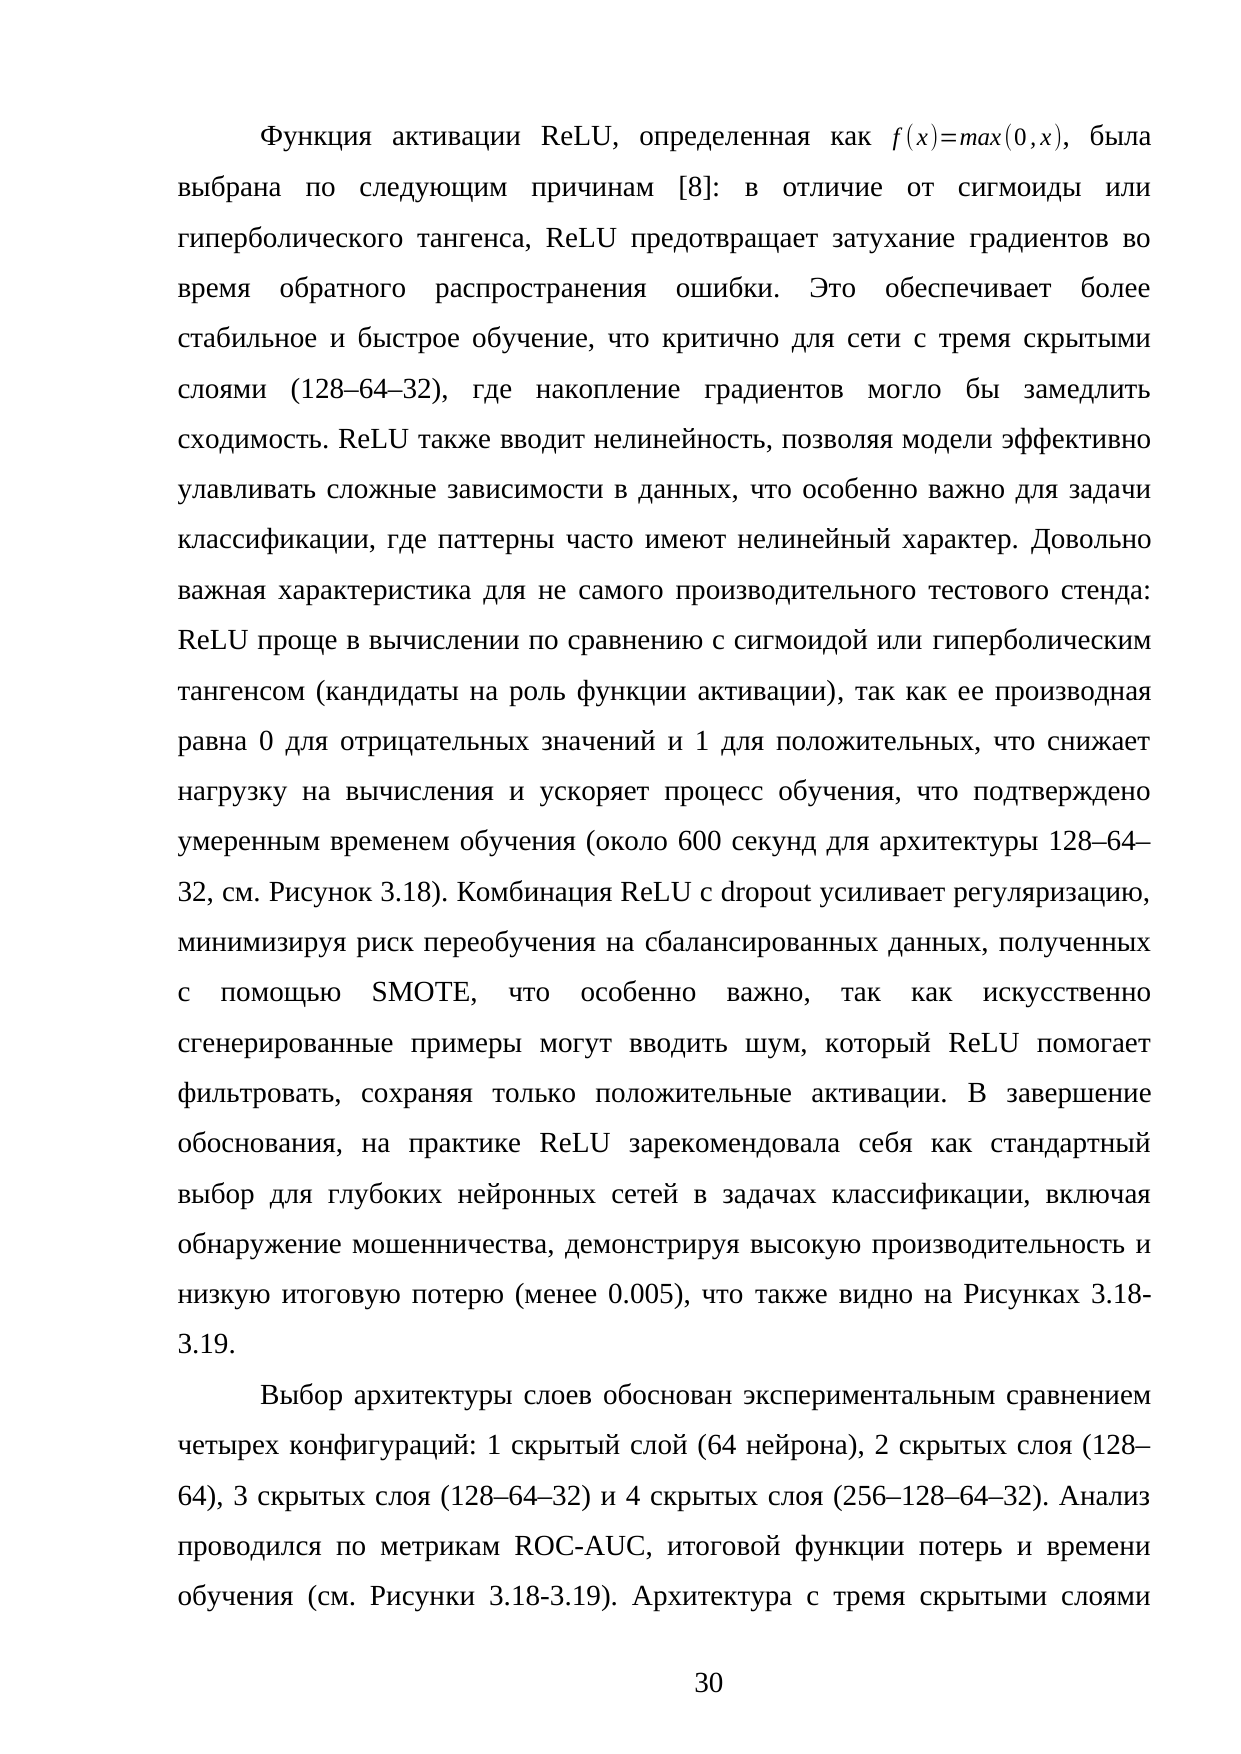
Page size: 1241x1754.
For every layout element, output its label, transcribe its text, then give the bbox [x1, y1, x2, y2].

text Выбор архитектуры слоев обоснован экспериментальным сравнением четырех конфигураций: 1 скрытый слой (64 нейрона), 2 скрытых слоя (128–64), 3 скрытых слоя (128–64–32) и 4 скрытых слоя (256–128–64–32). Анализ проводился по метрикам ROC-AUC, итоговой функции потерь и времени обучения (см. Рисунки 3.18-3.19). Архитектура с тремя скрытыми слоями [177, 1377, 1152, 1612]
text Функция активации ReLU, определенная как , была выбрана по следующим причинам [8]: в отличие от сигмоиды или гиперболического тангенса, ReLU предотвращает затухание градиентов во время обратного распространения ошибки. Это обеспечивает более стабильное и быстрое обучение, что критично для сети с тремя скрытыми слоями (128–64–32), где накопление градиентов могло бы замедлить сходимость. ReLU также вводит нелинейность, позволяя модели эффективно улавливать сложные зависимости в данных, что особенно важно для задачи классификации, где паттерны часто имеют нелинейный характер. Довольно важная характеристика для не самого производительного тестового стенда: ReLU проще в вычислении по сравнению с сигмоидой или гиперболическим тангенсом (кандидаты на роль функции активации), так как ее производная равна 0 для отрицательных значений и 1 для положительных, что снижает нагрузку на вычисления и ускоряет процесс обучения, что подтверждено умеренным временем обучения (около 600 секунд для архитектуры 128–64–32, см. Рисунок 3.18). Комбинация ReLU с dropout усиливает регуляризацию, минимизируя риск переобучения на сбалансированных данных, полученных с помощью SMOTE, что особенно важно, так как искусственно сгенерированные примеры могут вводить шум, который ReLU помогает фильтровать, сохраняя только положительные активации. В завершение обоснования, на практике ReLU зарекомендовала себя как стандартный выбор для глубоких нейронных сетей в задачах классификации, включая обнаружение мошенничества, демонстрируя высокую производительность и низкую итоговую потерю (менее 0.005), что также видно на Рисунках 3.18-3.19. [177, 118, 1152, 1360]
